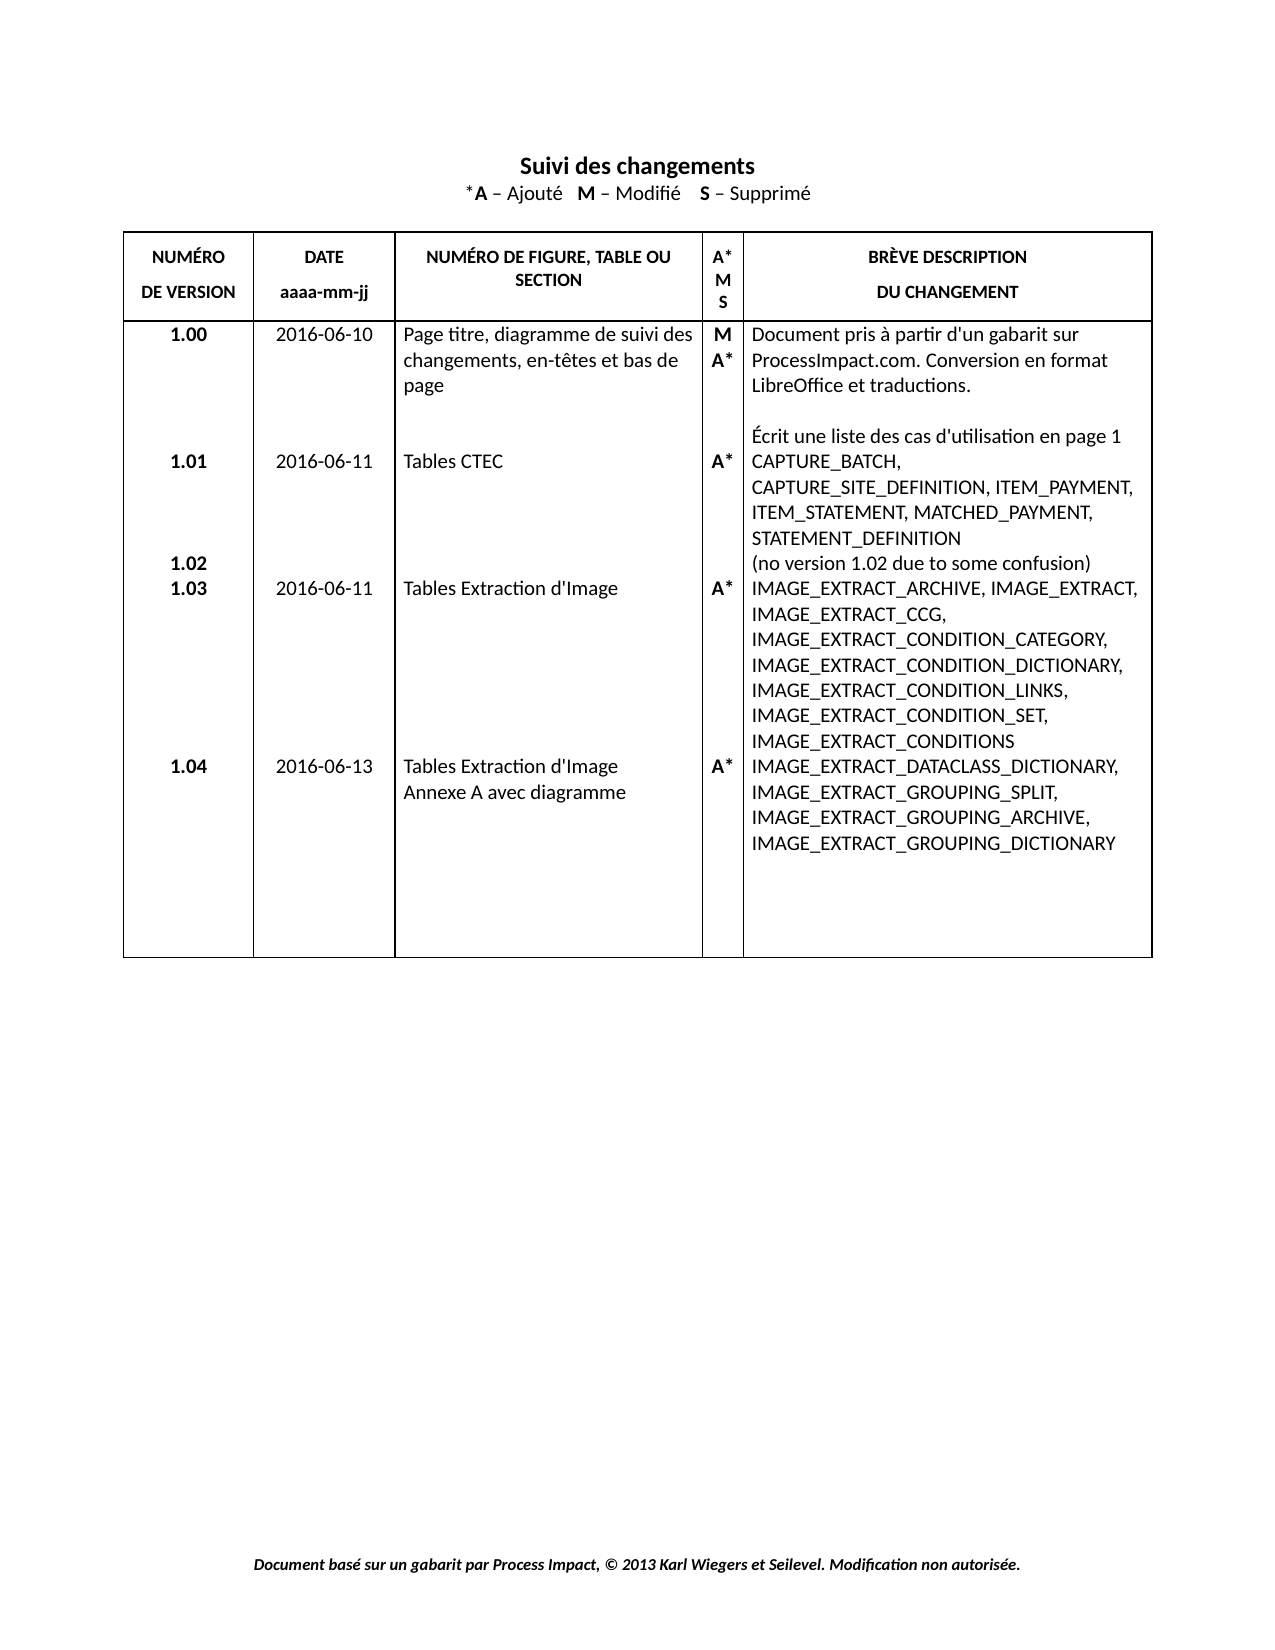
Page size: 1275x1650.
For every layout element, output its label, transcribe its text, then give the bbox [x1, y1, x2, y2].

table_cell [396, 550, 702, 576]
table_cell A* [703, 576, 743, 753]
table_cell 2016-06-10 [254, 322, 394, 448]
table_cell Tables Extraction d'Image Annexe A avec diagramme [396, 754, 702, 855]
table_cell [396, 881, 702, 906]
table_header BRÈVE DESCRIPTION DU CHANGEMENT [744, 233, 1151, 320]
table_cell [124, 855, 253, 881]
table_header NUMÉRO DE FIGURE, TABLE OU SECTION [396, 233, 702, 320]
table_cell 1.00 [124, 322, 253, 448]
table_cell IMAGE_EXTRACT_DATACLASS_DICTIONARY, IMAGE_EXTRACT_GROUPING_SPLIT, IMAGE_EXTRACT_GROUPING_ARCHIVE, IMAGE_EXTRACT_GROUPING_DICTIONARY [744, 754, 1151, 855]
table_cell [396, 855, 702, 881]
table_cell 2016-06-11 [254, 576, 394, 753]
table_cell Document pris à partir d'un gabarit sur ProcessImpact.com. Conversion en format LibreOffice et traductions. Écrit une liste des cas d'utilisation en page 1 [744, 322, 1151, 448]
table_cell MA* [703, 322, 743, 448]
text *A – Ajouté M – Modifié S – Supprimé [150, 181, 1125, 206]
table_cell [254, 881, 394, 906]
table_cell [254, 855, 394, 881]
table_cell A* [703, 754, 743, 855]
table_cell [744, 881, 1151, 906]
table_cell [703, 931, 743, 957]
table_cell [703, 550, 743, 576]
table_cell [254, 931, 394, 957]
table_cell [744, 931, 1151, 957]
table_header NUMÉRO DE VERSION [124, 233, 253, 320]
table_cell 2016-06-13 [254, 754, 394, 855]
table_cell [124, 881, 253, 906]
table_cell 2016-06-11 [254, 449, 394, 550]
table_cell [703, 881, 743, 906]
table_cell [744, 906, 1151, 931]
table_cell [396, 931, 702, 957]
table_cell (no version 1.02 due to some confusion) [744, 550, 1151, 576]
table_cell 1.03 [124, 576, 253, 753]
table_cell 1.02 [124, 550, 253, 576]
table_cell Tables CTEC [396, 449, 702, 550]
table_cell CAPTURE_BATCH, CAPTURE_SITE_DEFINITION, ITEM_PAYMENT, ITEM_STATEMENT, MATCHED_PAYMENT, STATEMENT_DEFINITION [744, 449, 1151, 550]
table_cell [744, 855, 1151, 881]
table_cell [703, 906, 743, 931]
table_cell IMAGE_EXTRACT_ARCHIVE, IMAGE_EXTRACT, IMAGE_EXTRACT_CCG, IMAGE_EXTRACT_CONDITION_CATEGORY, IMAGE_EXTRACT_CONDITION_DICTIONARY, IMAGE_EXTRACT_CONDITION_LINKS, IMAGE_EXTRACT_CONDITION_SET, IMAGE_EXTRACT_CONDITIONS [744, 576, 1151, 753]
table_cell [703, 855, 743, 881]
table_cell 1.01 [124, 449, 253, 550]
table_cell [254, 906, 394, 931]
table_header DATE aaaa-mm-jj [254, 233, 394, 320]
table_cell Page titre, diagramme de suivi des changements, en-têtes et bas de page [396, 322, 702, 448]
table_cell [396, 906, 702, 931]
table_cell A* [703, 449, 743, 550]
table_header A* M S [703, 233, 743, 320]
table_cell [254, 550, 394, 576]
table_cell 1.04 [124, 754, 253, 855]
text Suivi des changements [150, 150, 1125, 181]
table_cell Tables Extraction d'Image [396, 576, 702, 753]
table_cell [124, 906, 253, 931]
table_cell [124, 931, 253, 957]
